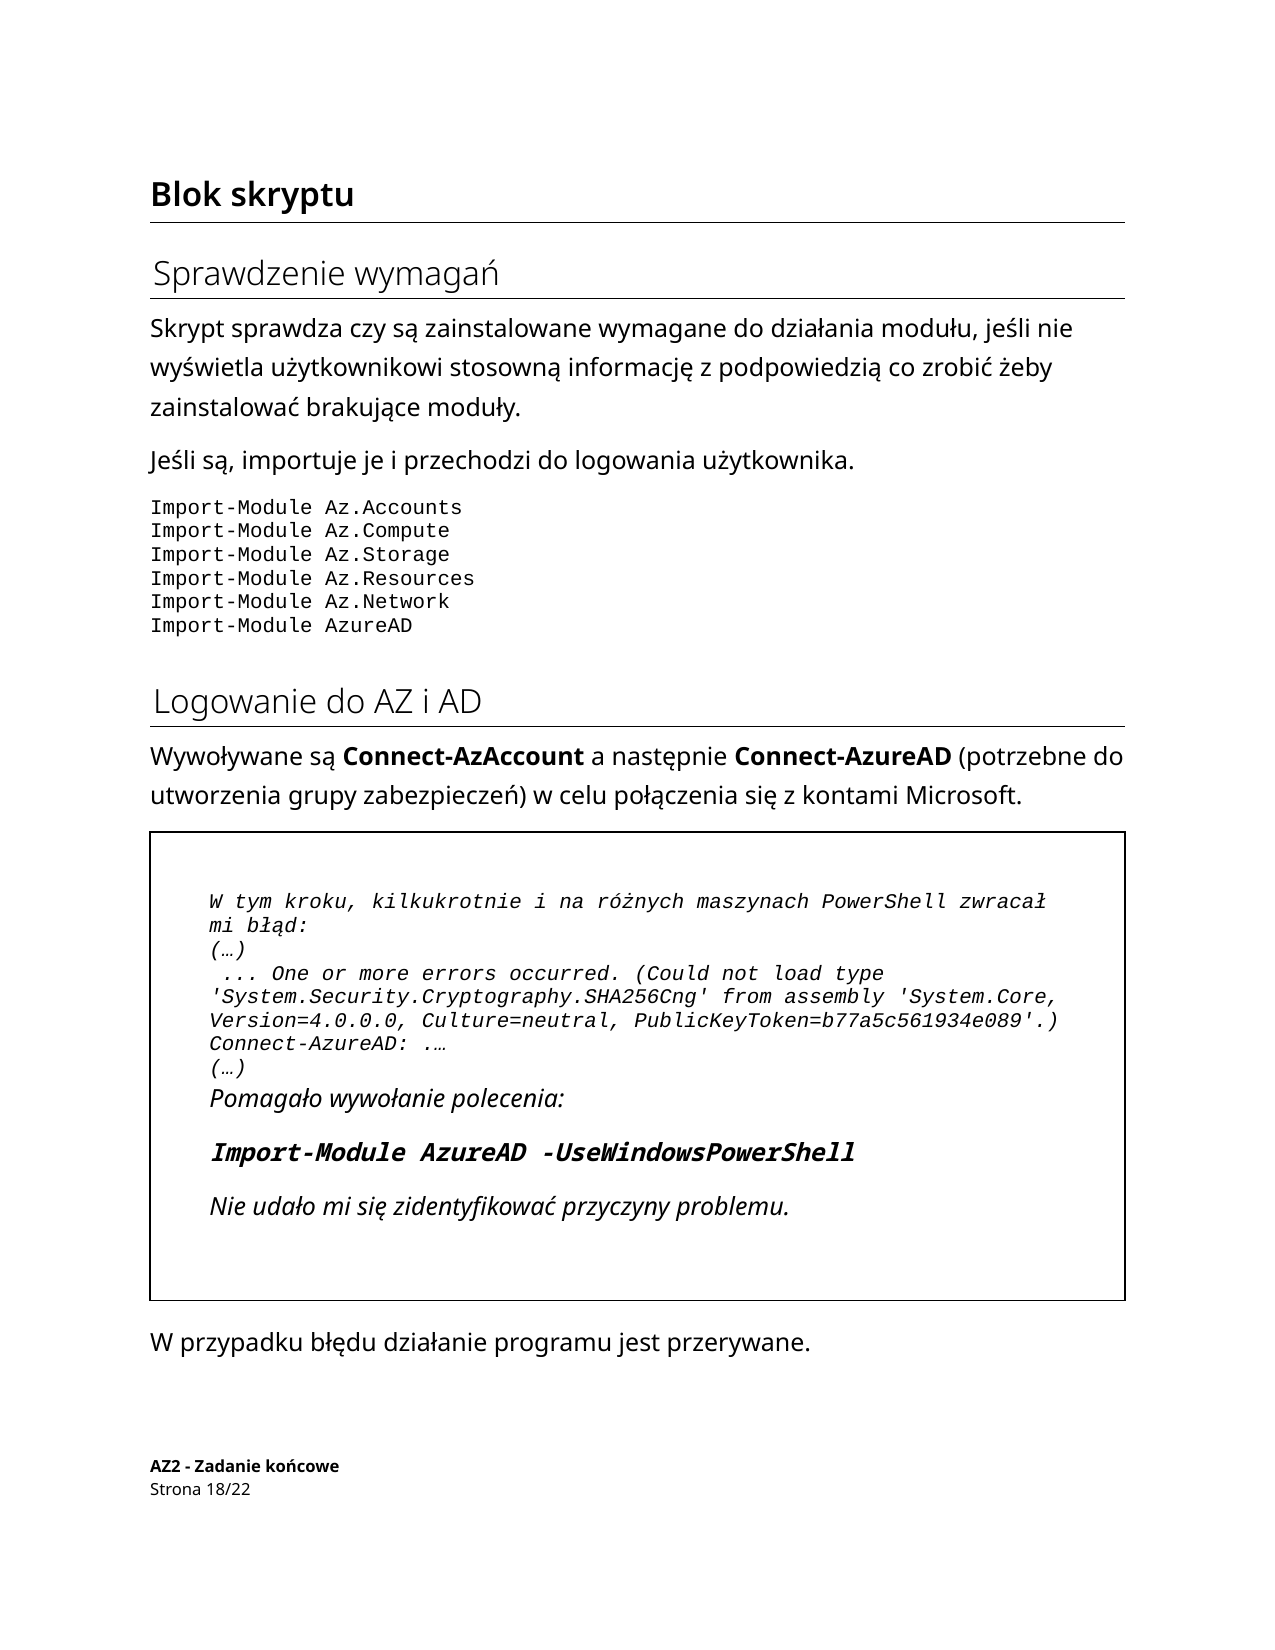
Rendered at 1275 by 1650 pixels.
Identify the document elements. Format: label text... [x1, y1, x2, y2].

text Import-Module AzureAD [150, 615, 1125, 638]
subtitle Blok skryptu [150, 164, 1125, 222]
text W przypadku błędu działanie programu jest przerywane. [150, 1325, 1125, 1359]
text Import-Module Az.Network [150, 591, 1125, 615]
text Wywoływane są Connect-AzAccount a następnie Connect-AzureAD (potrzebne do utworzenia grupy zabezpieczeń) w celu połączenia się z kontami Microsoft. [150, 738, 1125, 812]
text Import-Module Az.Accounts [150, 497, 1125, 520]
text Import-Module Az.Resources [150, 568, 1125, 591]
text Import-Module Az.Compute [150, 520, 1125, 544]
subtitle Sprawdzenie wymagań [150, 247, 1125, 298]
text Jeśli są, importuje je i przechodzi do logowania użytkownika. [150, 443, 1125, 477]
subtitle Logowanie do AZ i AD [150, 675, 1125, 726]
table_header W tym kroku, kilkukrotnie i na różnych maszynach PowerShell zwracał mi błąd: (…) ... One or more errors occurred. (Could not load type 'System.Security.Cryptography.SHA256Cng' from assembly 'System.Core, Version=4.0.0.0, Culture=neutral, PublicKeyToken=b77a5c561934e089'.) Connect-AzureAD: .… (…) Pomagało wywołanie polecenia: Import-Module AzureAD -UseWindowsPowerShell Nie udało mi się zidentyfikować przyczyny problemu. [151, 833, 1124, 1300]
text Skrypt sprawdza czy są zainstalowane wymagane do działania modułu, jeśli nie wyświetla użytkownikowi stosowną informację z podpowiedzią co zrobić żeby zainstalować brakujące moduły. [150, 311, 1125, 423]
text Import-Module Az.Storage [150, 544, 1125, 568]
